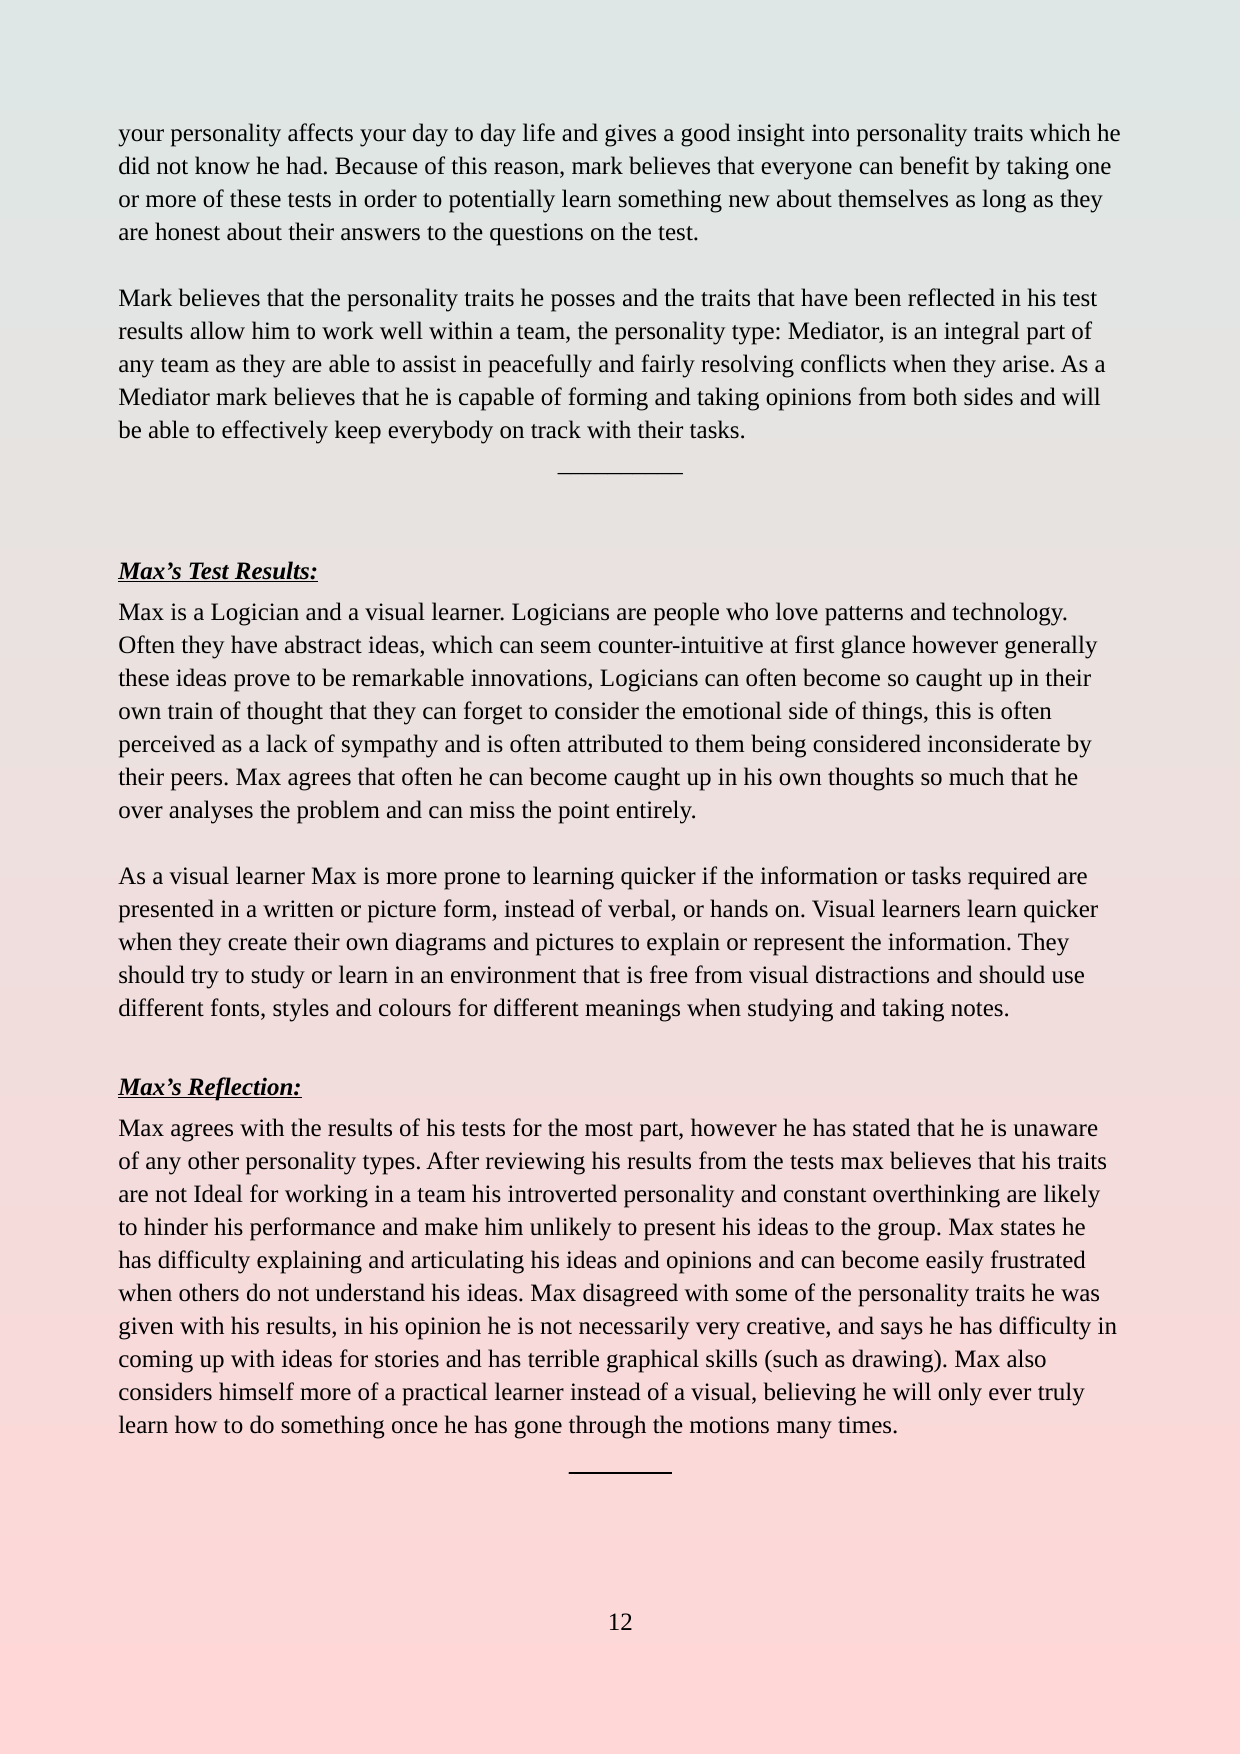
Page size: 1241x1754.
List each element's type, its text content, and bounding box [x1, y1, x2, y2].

text Mark believes that the personality traits he posses and the traits that have been reflected in his test results allow him to work well within a team, the personality type: Mediator, is an integral part of any team as they are able to assist in peacefully and fairly resolving conflicts when they arise. As a Mediator mark believes that he is capable of forming and taking opinions from both sides and will be able to effectively keep everybody on track with their tasks. [118, 283, 1122, 444]
text Max agrees with the results of his tests for the most part, however he has stated that he is unaware of any other personality types. After reviewing his results from the tests max believes that his traits are not Ideal for working in a team his introverted personality and constant overthinking are likely to hinder his performance and make him unlikely to present his ideas to the group. Max states he has difficulty explaining and articulating his ideas and opinions and can become easily frustrated when others do not understand his ideas. Max disagreed with some of the personality traits he was given with his results, in his opinion he is not necessarily very creative, and says he has difficulty in coming up with ideas for stories and has terrible graphical skills (such as drawing). Max also considers himself more of a practical learner instead of a visual, believing he will only ever truly learn how to do something once he has gone through the motions many times. [118, 1113, 1122, 1439]
text Max’s Reflection: [118, 1072, 1122, 1101]
text your personality affects your day to day life and gives a good insight into personality traits which he [118, 118, 1122, 147]
text Max’s Test Results: [118, 556, 1122, 585]
text Max is a Logician and a visual learner. Logicians are people who love patterns and technology. Often they have abstract ideas, which can seem counter-intuitive at first glance however generally these ideas prove to be remarkable innovations, Logicians can often become so caught up in their own train of thought that they can forget to consider the emotional side of things, this is often perceived as a lack of sympathy and is often attributed to them being considered inconsiderate by their peers. Max agrees that often he can become caught up in his own thoughts so much that he over analyses the problem and can miss the point entirely. [118, 597, 1122, 824]
text __________ [118, 1443, 1122, 1478]
text As a visual learner Max is more prone to learning quicker if the information or tasks required are presented in a written or picture form, instead of verbal, or hands on. Visual learners learn quicker when they create their own diagrams and pictures to explain or represent the information. They should try to study or learn in an environment that is free from visual distractions and should use different fonts, styles and colours for different meanings when studying and taking notes. [118, 861, 1122, 1022]
text __________ [118, 448, 1122, 477]
text are honest about their answers to the questions on the test. [118, 217, 1122, 246]
text did not know he had. Because of this reason, mark believes that everyone can benefit by taking one [118, 151, 1122, 180]
text or more of these tests in order to potentially learn something new about themselves as long as they [118, 184, 1122, 213]
